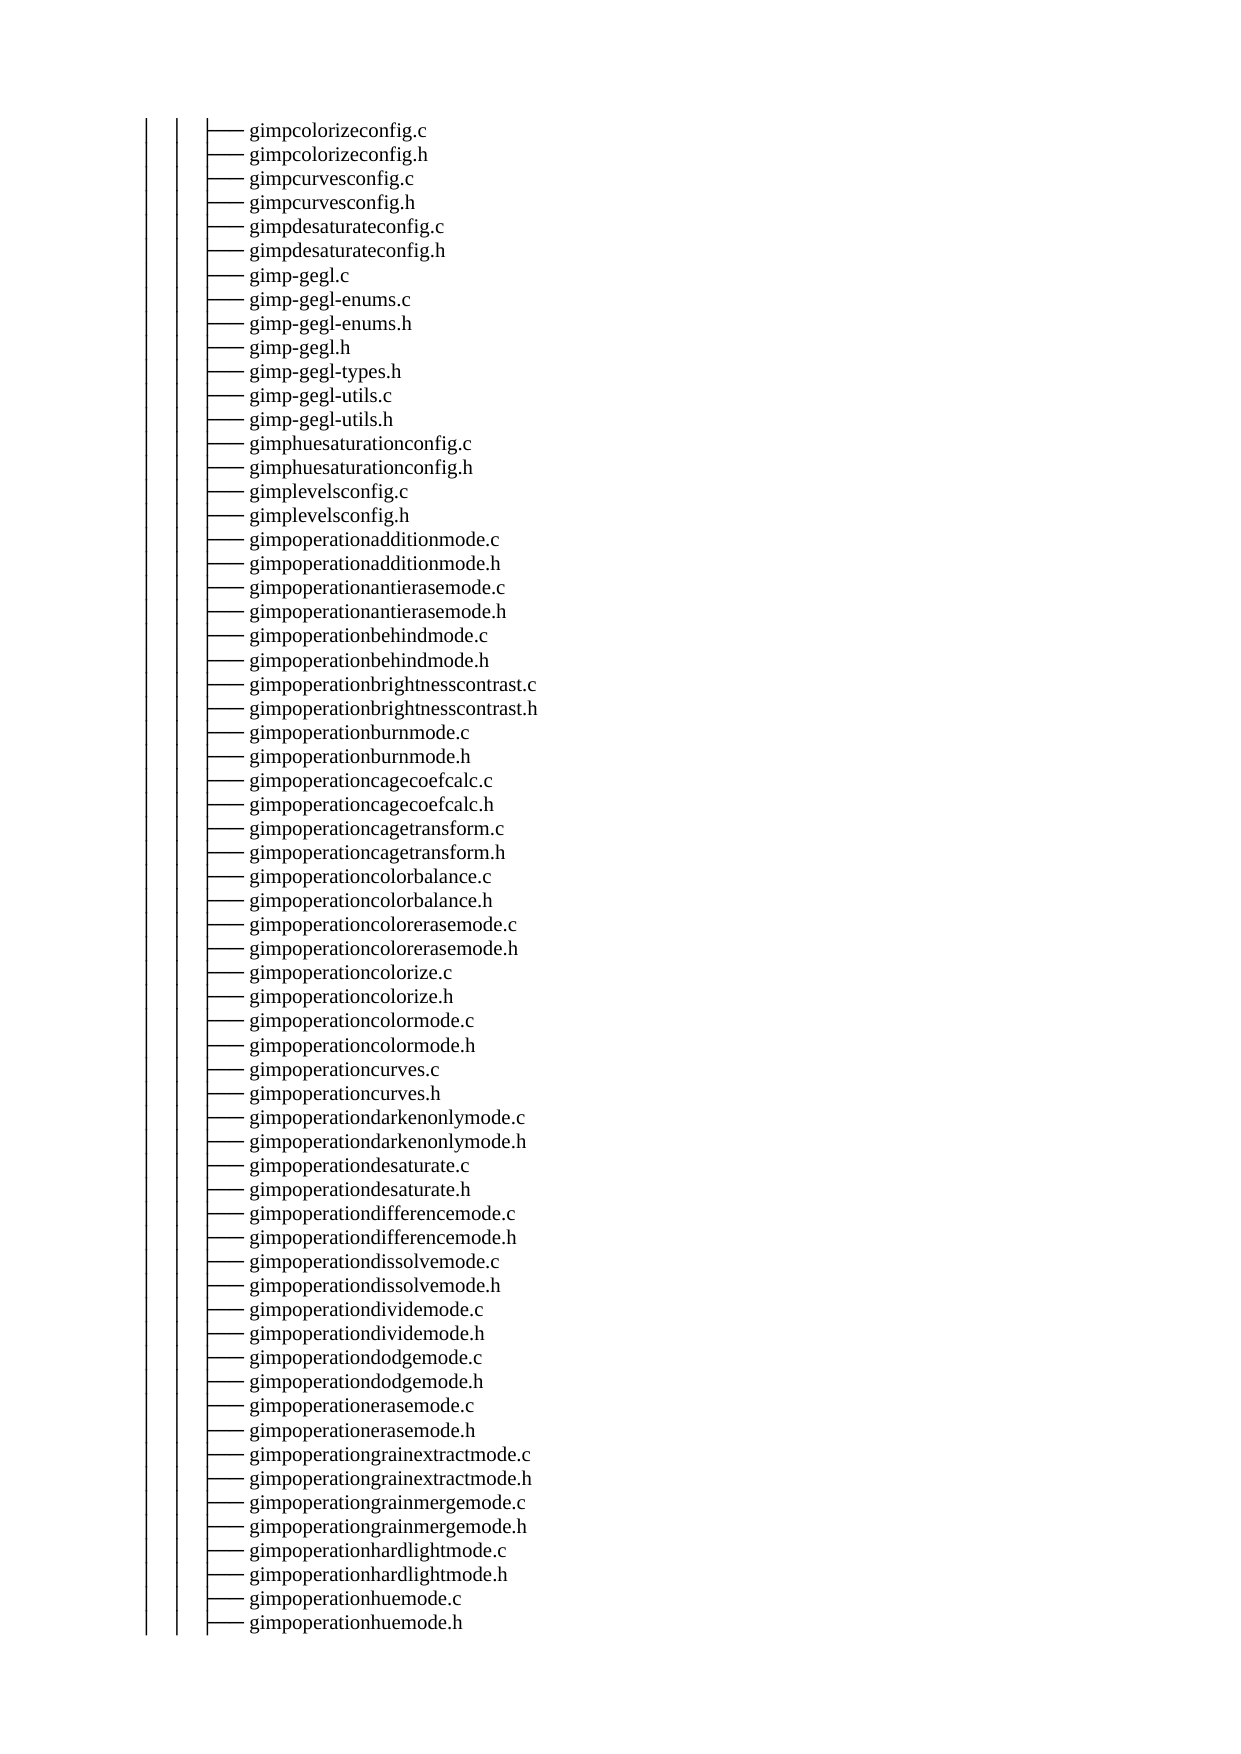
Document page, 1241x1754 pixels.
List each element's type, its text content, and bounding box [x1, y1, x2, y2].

text │ │ ├── gimpoperationdesaturate.c [208, 1153, 1122, 1177]
text │ │ ├── gimp-gegl.h [147, 335, 176, 359]
text │ │ ├── gimp-gegl-utils.h [118, 407, 146, 431]
text │ │ ├── gimp-gegl.h [177, 335, 207, 359]
text │ │ ├── gimpoperationburnmode.h [118, 744, 146, 768]
text │ │ ├── gimpoperationdodgemode.h [208, 1369, 1122, 1393]
text │ │ ├── gimpoperationdodgemode.c [208, 1345, 1122, 1369]
text │ │ ├── gimphuesaturationconfig.c [177, 431, 207, 455]
text │ │ ├── gimpoperationdesaturate.h [147, 1177, 176, 1201]
text │ │ ├── gimpoperationhuemode.c [147, 1586, 176, 1610]
text │ │ ├── gimplevelsconfig.c [177, 479, 207, 503]
text │ │ ├── gimpoperationgrainmergemode.c [208, 1490, 1122, 1514]
text │ │ ├── gimpoperationburnmode.h [147, 744, 176, 768]
text │ │ ├── gimplevelsconfig.h [177, 503, 207, 527]
text │ │ ├── gimp-gegl-enums.c [147, 287, 176, 311]
text │ │ ├── gimpoperationhuemode.c [177, 1586, 207, 1610]
text │ │ ├── gimpoperationhardlightmode.c [177, 1538, 207, 1562]
text │ │ ├── gimpoperationdodgemode.c [147, 1345, 176, 1369]
text │ │ ├── gimp-gegl-types.h [208, 359, 1122, 383]
text │ │ ├── gimpdesaturateconfig.c [177, 214, 207, 238]
text │ │ ├── gimpcolorizeconfig.h [147, 142, 176, 166]
text │ │ ├── gimphuesaturationconfig.h [147, 455, 176, 479]
text │ │ ├── gimpdesaturateconfig.h [177, 238, 207, 262]
text │ │ ├── gimpoperationerasemode.c [177, 1393, 207, 1417]
text │ │ ├── gimpoperationerasemode.h [118, 1417, 146, 1442]
text │ │ ├── gimpoperationcolormode.h [177, 1032, 207, 1057]
text │ │ ├── gimpoperationcagetransform.c [177, 816, 207, 840]
text │ │ ├── gimp-gegl-utils.c [118, 383, 146, 407]
text │ │ ├── gimp-gegl.h [208, 335, 1122, 359]
text │ │ ├── gimpoperationcolorize.c [147, 960, 176, 984]
text │ │ ├── gimp-gegl.c [118, 262, 146, 287]
text │ │ ├── gimpcolorizeconfig.c [118, 118, 146, 142]
text │ │ ├── gimpoperationantierasemode.c [208, 575, 1122, 599]
text │ │ ├── gimpoperationbehindmode.h [118, 647, 146, 672]
text │ │ ├── gimpoperationcolorize.h [208, 984, 1122, 1008]
text │ │ ├── gimpoperationbehindmode.h [177, 647, 207, 672]
text │ │ ├── gimpoperationdesaturate.h [118, 1177, 146, 1201]
text │ │ ├── gimp-gegl-utils.c [208, 383, 1122, 407]
text │ │ ├── gimpoperationerasemode.h [147, 1417, 176, 1442]
text │ │ ├── gimp-gegl.c [177, 262, 207, 287]
text │ │ ├── gimpoperationcolormode.c [208, 1008, 1122, 1032]
text │ │ ├── gimpoperationburnmode.c [147, 720, 176, 744]
text │ │ ├── gimpcurvesconfig.h [118, 190, 146, 214]
text │ │ ├── gimpoperationdodgemode.h [177, 1369, 207, 1393]
text │ │ ├── gimpoperationbrightnesscontrast.c [208, 672, 1122, 696]
text │ │ ├── gimpoperationantierasemode.h [208, 599, 1122, 623]
text │ │ ├── gimp-gegl-utils.h [208, 407, 1122, 431]
text │ │ ├── gimpoperationhardlightmode.c [208, 1538, 1122, 1562]
text │ │ ├── gimpcolorizeconfig.c [208, 118, 1122, 142]
text │ │ ├── gimpcolorizeconfig.h [208, 142, 1122, 166]
text │ │ ├── gimpoperationhuemode.h [147, 1610, 176, 1634]
text │ │ ├── gimpoperationcurves.c [208, 1057, 1122, 1081]
text │ │ ├── gimpoperationcolorize.c [118, 960, 146, 984]
text │ │ ├── gimpoperationburnmode.c [177, 720, 207, 744]
text │ │ ├── gimpoperationcolorbalance.c [177, 864, 207, 888]
text │ │ ├── gimpoperationcurves.h [147, 1081, 176, 1105]
text │ │ ├── gimpoperationcagecoefcalc.h [208, 792, 1122, 816]
text │ │ ├── gimpoperationcurves.h [118, 1081, 146, 1105]
text │ │ ├── gimpoperationcolormode.h [208, 1032, 1122, 1057]
text │ │ ├── gimphuesaturationconfig.c [208, 431, 1122, 455]
text │ │ ├── gimpcurvesconfig.h [177, 190, 207, 214]
text │ │ ├── gimpoperationhuemode.h [177, 1610, 207, 1634]
text │ │ ├── gimpoperationhuemode.c [118, 1586, 146, 1610]
text │ │ ├── gimpoperationgrainextractmode.h [208, 1466, 1122, 1490]
text │ │ ├── gimpoperationdesaturate.h [208, 1177, 1122, 1201]
text │ │ ├── gimplevelsconfig.h [208, 503, 1122, 527]
text │ │ ├── gimpoperationcagetransform.h [177, 840, 207, 864]
text │ │ ├── gimpoperationcagetransform.h [208, 840, 1122, 864]
text │ │ ├── gimpoperationcolormode.h [118, 1032, 146, 1057]
text │ │ ├── gimp-gegl.c [147, 262, 176, 287]
text │ │ ├── gimpoperationdividemode.c [118, 1297, 146, 1321]
text │ │ ├── gimpoperationhuemode.c [208, 1586, 1122, 1610]
text │ │ ├── gimpoperationdarkenonlymode.c [208, 1105, 1122, 1129]
text │ │ ├── gimp-gegl-enums.h [118, 311, 146, 335]
text │ │ ├── gimpoperationdissolvemode.h [177, 1273, 207, 1297]
text │ │ ├── gimplevelsconfig.h [118, 503, 146, 527]
text │ │ ├── gimpoperationdividemode.h [147, 1321, 176, 1345]
text │ │ ├── gimp-gegl.c [208, 262, 1122, 287]
text │ │ ├── gimp-gegl-utils.c [147, 383, 176, 407]
text │ │ ├── gimp-gegl-enums.h [208, 311, 1122, 335]
text │ │ ├── gimpdesaturateconfig.h [118, 238, 146, 262]
text │ │ ├── gimpoperationerasemode.c [147, 1393, 176, 1417]
text │ │ ├── gimpoperationcolorize.h [118, 984, 146, 1008]
text │ │ ├── gimpoperationburnmode.h [208, 744, 1122, 768]
text │ │ ├── gimpcurvesconfig.h [147, 190, 176, 214]
text │ │ ├── gimpoperationcagecoefcalc.c [177, 768, 207, 792]
text │ │ ├── gimpoperationburnmode.h [177, 744, 207, 768]
text │ │ ├── gimp-gegl-utils.c [177, 383, 207, 407]
text │ │ ├── gimpoperationbehindmode.c [118, 623, 146, 647]
text │ │ ├── gimp-gegl-types.h [177, 359, 207, 383]
text │ │ ├── gimpoperationburnmode.c [208, 720, 1122, 744]
text │ │ ├── gimpdesaturateconfig.c [147, 214, 176, 238]
text │ │ ├── gimpoperationadditionmode.c [208, 527, 1122, 551]
text │ │ ├── gimpoperationhuemode.h [118, 1610, 146, 1634]
text │ │ ├── gimpoperationerasemode.h [208, 1417, 1122, 1442]
text │ │ ├── gimplevelsconfig.h [147, 503, 176, 527]
text │ │ ├── gimpoperationcolormode.c [177, 1008, 207, 1032]
text │ │ ├── gimp-gegl-enums.c [208, 287, 1122, 311]
text │ │ ├── gimphuesaturationconfig.h [177, 455, 207, 479]
text │ │ ├── gimpoperationbehindmode.c [177, 623, 207, 647]
text │ │ ├── gimpoperationdodgemode.c [118, 1345, 146, 1369]
text │ │ ├── gimpoperationdissolvemode.c [208, 1249, 1122, 1273]
text │ │ ├── gimp-gegl-enums.h [147, 311, 176, 335]
text │ │ ├── gimpoperationcolormode.h [147, 1032, 176, 1057]
text │ │ ├── gimp-gegl-types.h [147, 359, 176, 383]
text │ │ ├── gimpoperationdesaturate.h [177, 1177, 207, 1201]
text │ │ ├── gimpdesaturateconfig.h [208, 238, 1122, 262]
text │ │ ├── gimpoperationdesaturate.c [118, 1153, 146, 1177]
text │ │ ├── gimpoperationerasemode.c [118, 1393, 146, 1417]
text │ │ ├── gimpoperationgrainmergemode.h [208, 1514, 1122, 1538]
text │ │ ├── gimphuesaturationconfig.c [118, 431, 146, 455]
text │ │ ├── gimpoperationburnmode.c [118, 720, 146, 744]
text │ │ ├── gimpcolorizeconfig.h [177, 142, 207, 166]
text │ │ ├── gimpdesaturateconfig.h [147, 238, 176, 262]
text │ │ ├── gimpcurvesconfig.c [208, 166, 1122, 190]
text │ │ ├── gimpoperationdividemode.h [208, 1321, 1122, 1345]
text │ │ ├── gimpoperationbehindmode.h [208, 647, 1122, 672]
text │ │ ├── gimp-gegl-types.h [118, 359, 146, 383]
text │ │ ├── gimpoperationdividemode.h [177, 1321, 207, 1345]
text │ │ ├── gimpoperationdividemode.c [208, 1297, 1122, 1321]
text │ │ ├── gimp-gegl-utils.h [147, 407, 176, 431]
text │ │ ├── gimpcurvesconfig.c [177, 166, 207, 190]
text │ │ ├── gimpoperationdodgemode.h [118, 1369, 146, 1393]
text │ │ ├── gimpdesaturateconfig.c [208, 214, 1122, 238]
text │ │ ├── gimpoperationcolorbalance.h [208, 888, 1122, 912]
text │ │ ├── gimpoperationdividemode.c [147, 1297, 176, 1321]
text │ │ ├── gimpoperationgrainextractmode.c [208, 1442, 1122, 1466]
text │ │ ├── gimpoperationerasemode.c [208, 1393, 1122, 1417]
text │ │ ├── gimpoperationcurves.c [147, 1057, 176, 1081]
text │ │ ├── gimpoperationerasemode.h [177, 1417, 207, 1442]
text │ │ ├── gimpoperationadditionmode.c [177, 527, 207, 551]
text │ │ ├── gimpoperationcolorerasemode.h [208, 936, 1122, 960]
text │ │ ├── gimpoperationbehindmode.c [208, 623, 1122, 647]
text │ │ ├── gimplevelsconfig.c [118, 479, 146, 503]
text │ │ ├── gimpoperationcolorize.c [208, 960, 1122, 984]
text │ │ ├── gimpoperationdifferencemode.h [208, 1225, 1122, 1249]
text │ │ ├── gimpoperationcolorize.h [147, 984, 176, 1008]
text │ │ ├── gimpoperationdividemode.c [177, 1297, 207, 1321]
text │ │ ├── gimpcurvesconfig.c [118, 166, 146, 190]
text │ │ ├── gimpcurvesconfig.h [208, 190, 1122, 214]
text │ │ ├── gimpoperationdissolvemode.c [177, 1249, 207, 1273]
text │ │ ├── gimpoperationcurves.h [177, 1081, 207, 1105]
text │ │ ├── gimpoperationcurves.c [177, 1057, 207, 1081]
text │ │ ├── gimpoperationdodgemode.h [147, 1369, 176, 1393]
text │ │ ├── gimpdesaturateconfig.c [118, 214, 146, 238]
text │ │ ├── gimpoperationcolorize.h [177, 984, 207, 1008]
text │ │ ├── gimp-gegl-enums.c [118, 287, 146, 311]
text │ │ ├── gimpoperationhuemode.h [208, 1610, 1122, 1634]
text │ │ ├── gimpoperationadditionmode.h [177, 551, 207, 575]
text │ │ ├── gimp-gegl.h [118, 335, 146, 359]
text │ │ ├── gimpoperationbehindmode.c [147, 623, 176, 647]
text │ │ ├── gimpoperationbrightnesscontrast.h [208, 696, 1122, 720]
text │ │ ├── gimpcolorizeconfig.c [177, 118, 207, 142]
text │ │ ├── gimpoperationcagetransform.c [208, 816, 1122, 840]
text │ │ ├── gimpoperationcolorbalance.c [208, 864, 1122, 888]
text │ │ ├── gimphuesaturationconfig.c [147, 431, 176, 455]
text │ │ ├── gimpoperationdividemode.h [118, 1321, 146, 1345]
text │ │ ├── gimpoperationdifferencemode.c [208, 1201, 1122, 1225]
text │ │ ├── gimpoperationbehindmode.h [147, 647, 176, 672]
text │ │ ├── gimpoperationdarkenonlymode.h [208, 1129, 1122, 1153]
text │ │ ├── gimpoperationdodgemode.c [177, 1345, 207, 1369]
text │ │ ├── gimpoperationhardlightmode.h [177, 1562, 207, 1586]
text │ │ ├── gimpcolorizeconfig.c [147, 118, 176, 142]
text │ │ ├── gimpoperationcolorize.c [177, 960, 207, 984]
text │ │ ├── gimpoperationcolormode.c [147, 1008, 176, 1032]
text │ │ ├── gimpoperationdesaturate.c [147, 1153, 176, 1177]
text │ │ ├── gimp-gegl-enums.c [177, 287, 207, 311]
text │ │ ├── gimphuesaturationconfig.h [118, 455, 146, 479]
text │ │ ├── gimp-gegl-utils.h [177, 407, 207, 431]
text │ │ ├── gimp-gegl-enums.h [177, 311, 207, 335]
text │ │ ├── gimpcurvesconfig.c [147, 166, 176, 190]
text │ │ ├── gimpoperationcagecoefcalc.h [177, 792, 207, 816]
text │ │ ├── gimpoperationhardlightmode.h [208, 1562, 1122, 1586]
text │ │ ├── gimpoperationantierasemode.c [177, 575, 207, 599]
text │ │ ├── gimplevelsconfig.c [208, 479, 1122, 503]
text │ │ ├── gimpoperationadditionmode.h [208, 551, 1122, 575]
text │ │ ├── gimpoperationcurves.c [118, 1057, 146, 1081]
text │ │ ├── gimphuesaturationconfig.h [208, 455, 1122, 479]
text │ │ ├── gimpoperationdissolvemode.h [208, 1273, 1122, 1297]
text │ │ ├── gimpcolorizeconfig.h [118, 142, 146, 166]
text │ │ ├── gimplevelsconfig.c [147, 479, 176, 503]
text │ │ ├── gimpoperationcolormode.c [118, 1008, 146, 1032]
text │ │ ├── gimpoperationcurves.h [208, 1081, 1122, 1105]
text │ │ ├── gimpoperationcolorerasemode.c [208, 912, 1122, 936]
text │ │ ├── gimpoperationantierasemode.h [177, 599, 207, 623]
text │ │ ├── gimpoperationdesaturate.c [177, 1153, 207, 1177]
text │ │ ├── gimpoperationcagecoefcalc.c [208, 768, 1122, 792]
text │ │ ├── gimpoperationcolorbalance.h [177, 888, 207, 912]
